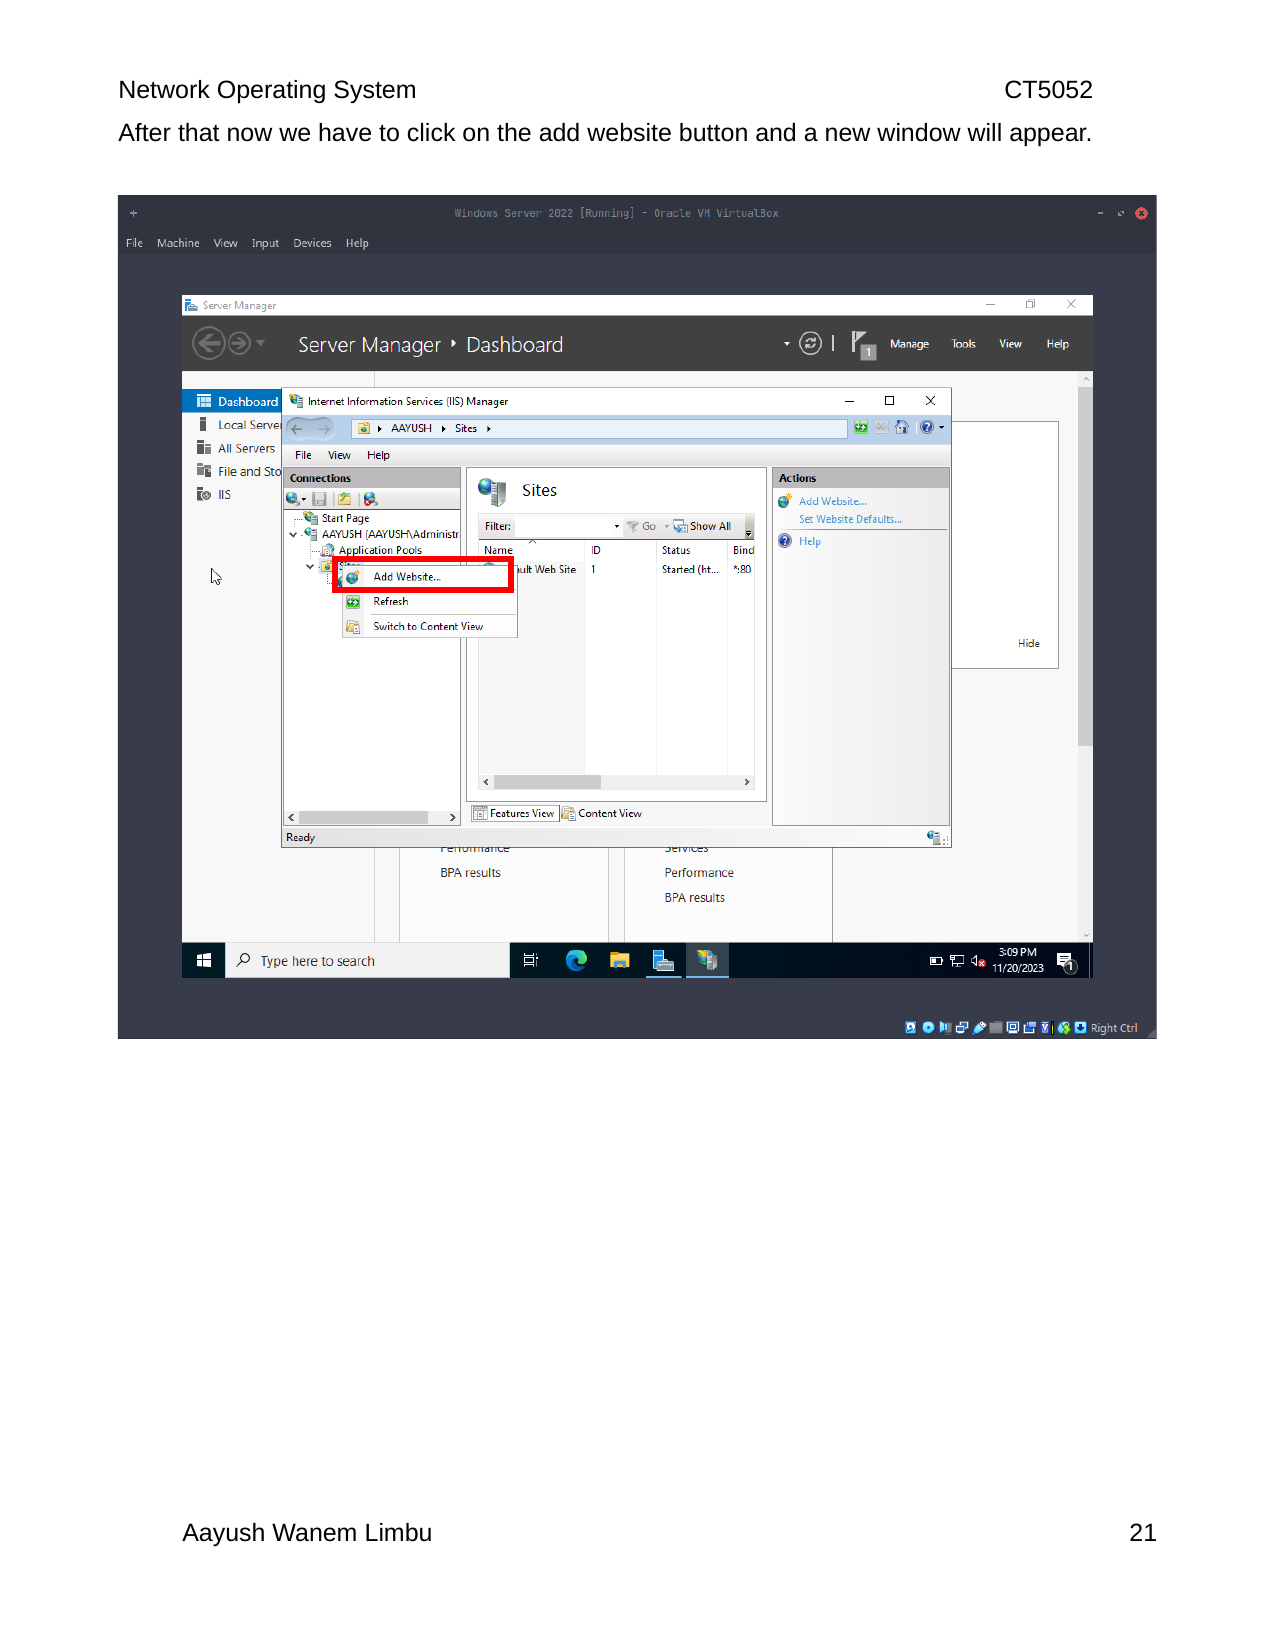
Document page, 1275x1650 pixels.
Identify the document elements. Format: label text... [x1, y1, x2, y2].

text After that now we have to click on the add website button and a new window will appear. [118, 118, 1157, 147]
